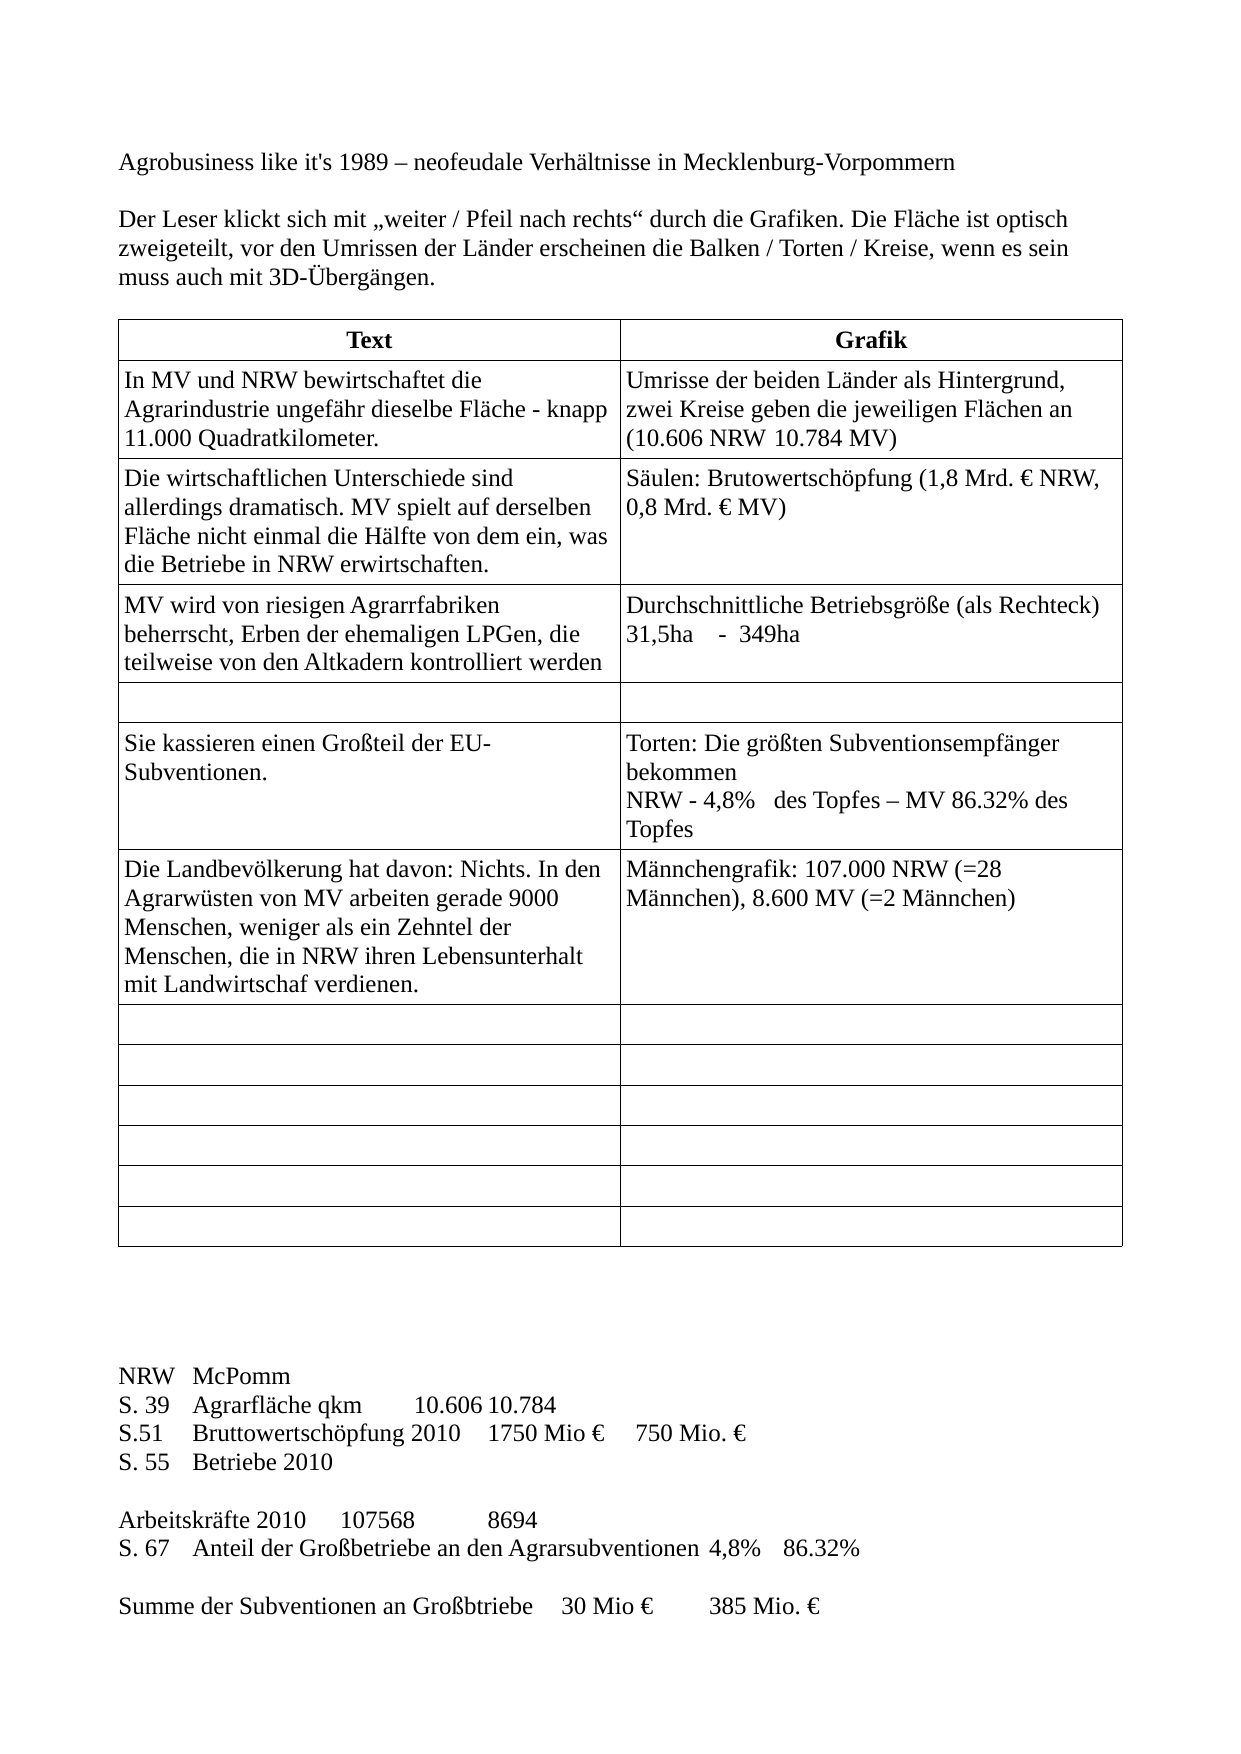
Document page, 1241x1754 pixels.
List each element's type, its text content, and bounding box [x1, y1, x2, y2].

table_cell [119, 1086, 620, 1125]
table_cell [119, 1005, 620, 1044]
table_header Grafik [621, 320, 1122, 360]
table_cell [119, 1207, 620, 1246]
table_cell [119, 1166, 620, 1206]
table_cell In MV und NRW bewirtschaftet die Agrarindustrie ungefähr dieselbe Fläche - knapp 11.000 Quadratkilometer. [119, 361, 620, 457]
table_cell [621, 1045, 1122, 1085]
table_cell [119, 683, 620, 722]
table_cell [621, 1005, 1122, 1044]
text Summe der Subventionen an Großbtriebe 30 Mio € 385 Mio. € [118, 1591, 1122, 1620]
text S. 67 Anteil der Großbetriebe an den Agrarsubventionen 4,8% 86.32% [118, 1533, 1122, 1562]
table_cell Torten: Die größten Subventionsempfänger bekommen NRW - 4,8% des Topfes – MV 86.32% des Topfes [621, 723, 1122, 849]
table_cell [119, 1045, 620, 1085]
text S. 39 Agrarfläche qkm 10.606 10.784 [118, 1390, 1122, 1418]
table_cell [621, 1126, 1122, 1165]
table_cell Durchschnittliche Betriebsgröße (als Rechteck) 31,5ha - 349ha [621, 585, 1122, 682]
text Arbeitskräfte 2010 107568 8694 [118, 1505, 1122, 1533]
text Agrobusiness like it's 1989 – neofeudale Verhältnisse in Mecklenburg-Vorpommern [118, 147, 1122, 176]
text NRW McPomm [118, 1361, 1122, 1390]
table_cell [621, 683, 1122, 722]
table_cell [119, 1126, 620, 1165]
table_cell Die wirtschaftlichen Unterschiede sind allerdings dramatisch. MV spielt auf derselben Fläche nicht einmal die Hälfte von dem ein, was die Betriebe in NRW erwirtschaften. [119, 459, 620, 584]
table_cell [621, 1207, 1122, 1246]
table_header Text [119, 320, 620, 360]
text S. 55 Betriebe 2010 [118, 1447, 1122, 1476]
table_cell Umrisse der beiden Länder als Hintergrund, zwei Kreise geben die jeweiligen Flächen an (10.606 NRW 10.784 MV) [621, 361, 1122, 457]
text Der Leser klickt sich mit „weiter / Pfeil nach rechts“ durch die Grafiken. Die Fläche ist optisch zweigeteilt, vor den Umrissen der Länder erscheinen die Balken / Torten / Kreise, wenn es sein muss auch mit 3D-Übergängen. [118, 204, 1122, 291]
table_cell Die Landbevölkerung hat davon: Nichts. In den Agrarwüsten von MV arbeiten gerade 9000 Menschen, weniger als ein Zehntel der Menschen, die in NRW ihren Lebensunterhalt mit Landwirtschaf verdienen. [119, 850, 620, 1004]
table_cell Säulen: Brutowertschöpfung (1,8 Mrd. € NRW, 0,8 Mrd. € MV) [621, 459, 1122, 584]
table_cell [621, 1166, 1122, 1206]
text S.51 Bruttowertschöpfung 2010 1750 Mio € 750 Mio. € [118, 1418, 1122, 1447]
table_cell Männchengrafik: 107.000 NRW (=28 Männchen), 8.600 MV (=2 Männchen) [621, 850, 1122, 1004]
table_cell [621, 1086, 1122, 1125]
table_cell Sie kassieren einen Großteil der EU-Subventionen. [119, 723, 620, 849]
table_cell MV wird von riesigen Agrarrfabriken beherrscht, Erben der ehemaligen LPGen, die teilweise von den Altkadern kontrolliert werden [119, 585, 620, 682]
